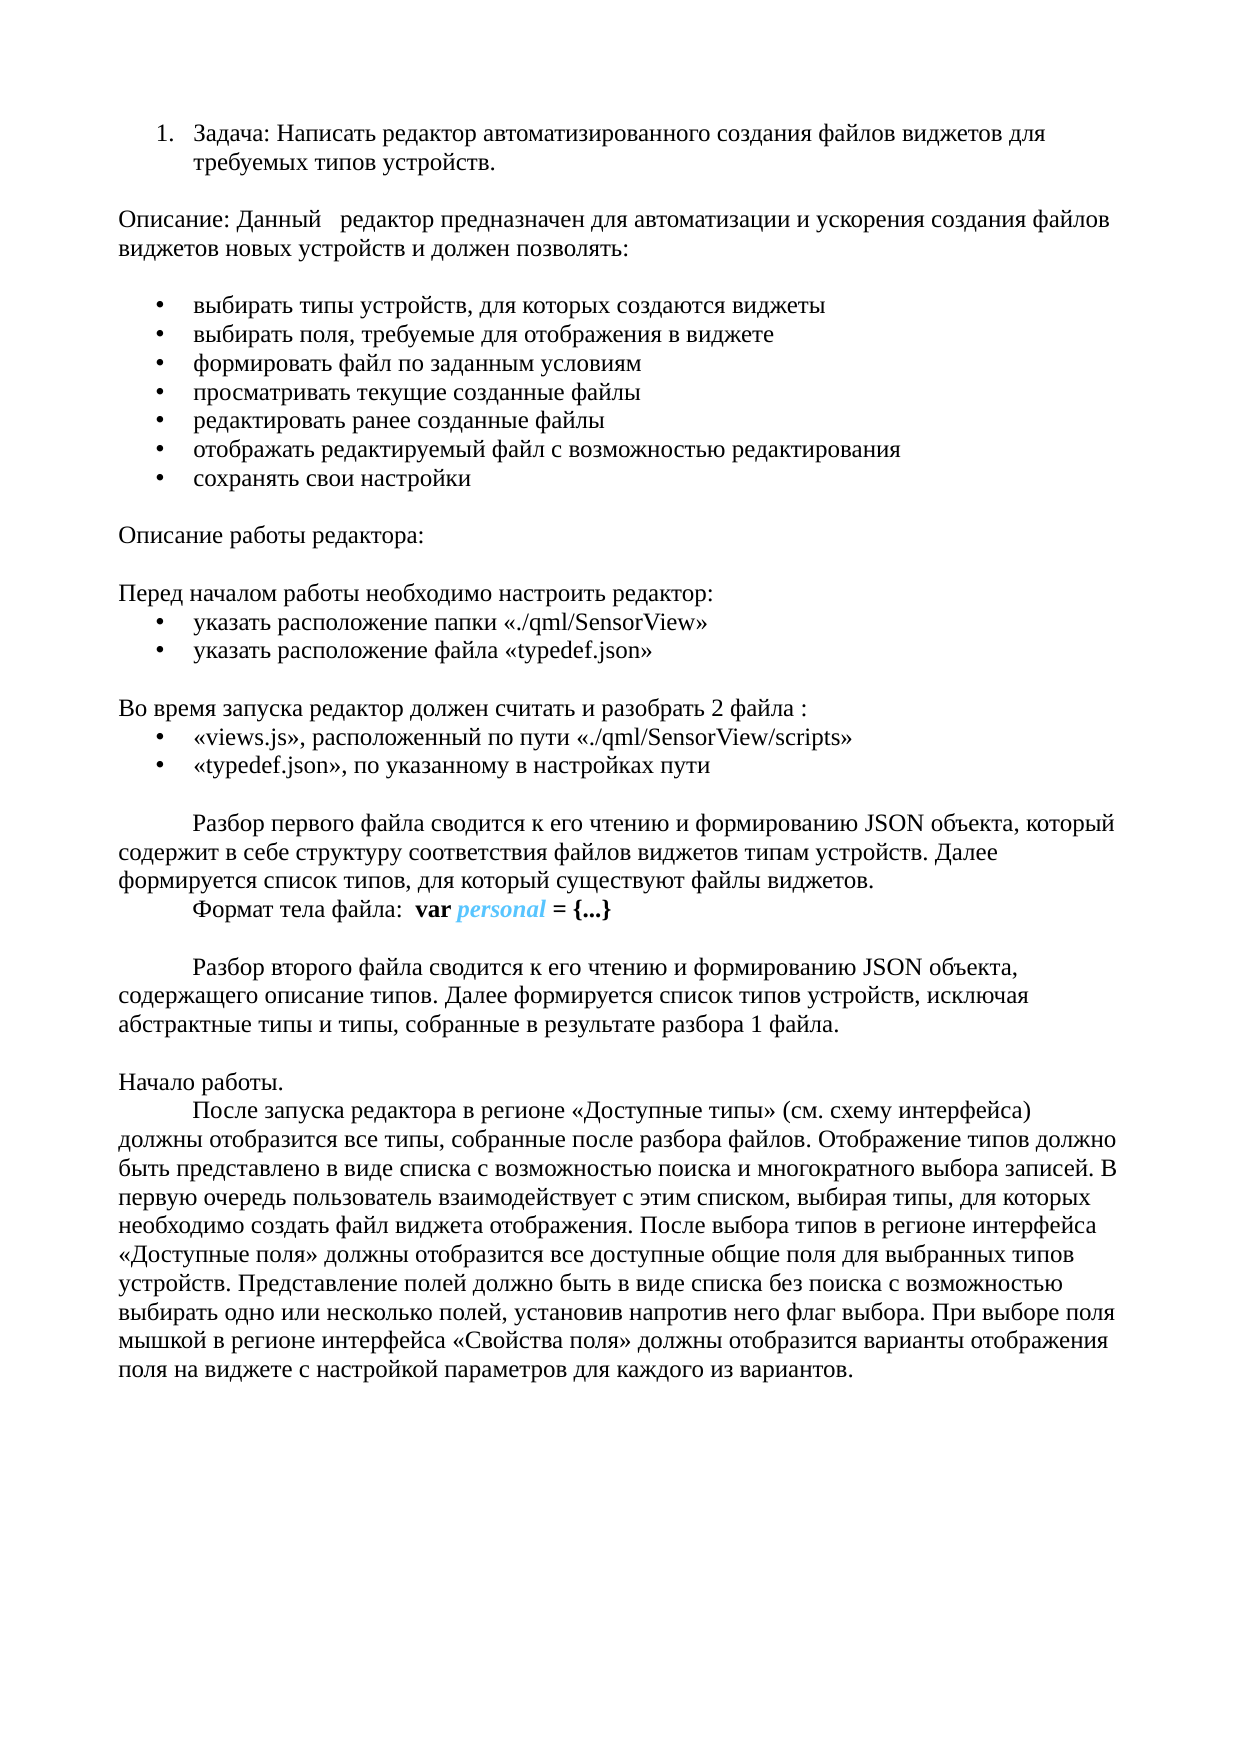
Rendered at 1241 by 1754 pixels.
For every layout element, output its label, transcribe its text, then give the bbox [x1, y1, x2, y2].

list указать расположение файла «typedef.json» [156, 636, 1122, 664]
text Описание: Данный редактор предназначен для автоматизации и ускорения создания файлов виджетов новых устройств и должен позволять: [118, 204, 1122, 262]
list «views.js», расположенный по пути «./qml/SensorView/scripts» [156, 722, 1122, 751]
text Разбор второго файла сводится к его чтению и формированию JSON объекта, содержащего описание типов. Далее формируется список типов устройств, исключая абстрактные типы и типы, собранные в результате разбора 1 файла. [118, 952, 1122, 1038]
text Во время запуска редактор должен считать и разобрать 2 файла : [118, 693, 1122, 722]
list выбирать поля, требуемые для отображения в виджете [156, 319, 1122, 348]
text Начало работы. [118, 1067, 1122, 1096]
list просматривать текущие созданные файлы [156, 377, 1122, 406]
list редактировать ранее созданные файлы [156, 406, 1122, 434]
list отображать редактируемый файл с возможностью редактирования [156, 434, 1122, 463]
list сохранять свои настройки [156, 463, 1122, 492]
text Формат тела файла: var personal = {...} [118, 894, 1122, 923]
list «typedef.json», по указанному в настройках пути [156, 751, 1122, 779]
list формировать файл по заданным условиям [156, 348, 1122, 377]
text Разбор первого файла сводится к его чтению и формированию JSON объекта, который содержит в себе структуру соответствия файлов виджетов типам устройств. Далее формируется список типов, для который существуют файлы виджетов. [118, 808, 1122, 894]
list указать расположение папки «./qml/SensorView» [156, 607, 1122, 636]
list Задача: Написать редактор автоматизированного создания файлов виджетов для требуемых типов устройств. [156, 118, 1122, 176]
list выбирать типы устройств, для которых создаются виджеты [156, 291, 1122, 319]
text После запуска редактора в регионе «Доступные типы» (см. схему интерфейса) должны отобразится все типы, собранные после разбора файлов. Отображение типов должно быть представлено в виде списка с возможностью поиска и многократного выбора записей. В первую очередь пользователь взаимодействует с этим списком, выбирая типы, для которых необходимо создать файл виджета отображения. После выбора типов в регионе интерфейса «Доступные поля» должны отобразится все доступные общие поля для выбранных типов устройств. Представление полей должно быть в виде списка без поиска с возможностью выбирать одно или несколько полей, установив напротив него флаг выбора. При выборе поля мышкой в регионе интерфейса «Свойства поля» должны отобразится варианты отображения поля на виджете с настройкой параметров для каждого из вариантов. [118, 1096, 1122, 1383]
text Описание работы редактора: [118, 521, 1122, 549]
text Перед началом работы необходимо настроить редактор: [118, 578, 1122, 607]
